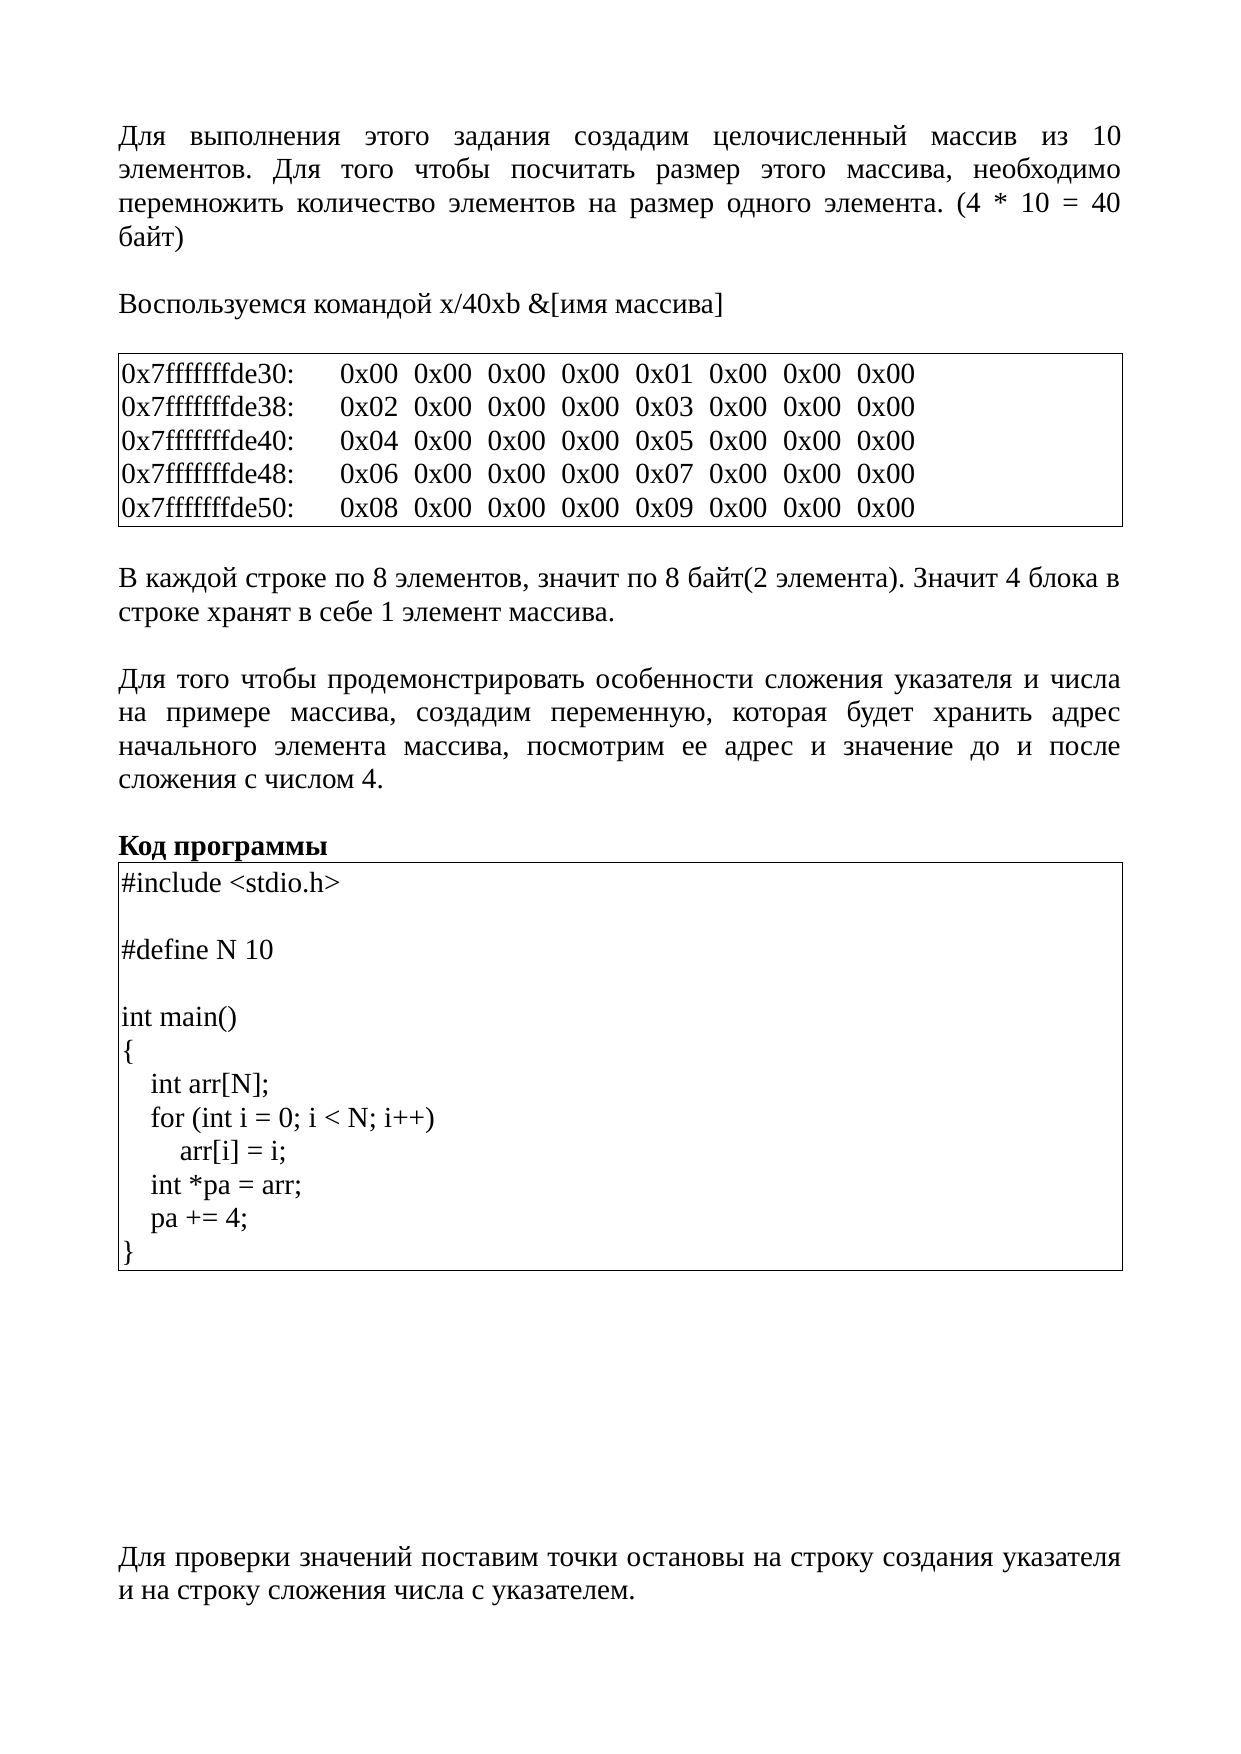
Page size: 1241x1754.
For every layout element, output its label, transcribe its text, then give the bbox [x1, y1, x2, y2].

text 0x7fffffffde48: 0x06 0x00 0x00 0x00 0x07 0x00 0x00 0x00 [119, 453, 1122, 487]
text arr[i] = i; [119, 1130, 1122, 1164]
text Воспользуемся командой x/40xb &[имя массива] [118, 286, 1122, 319]
text Код программы [118, 828, 1122, 862]
text } [119, 1231, 1122, 1270]
text Для выполнения этого задания создадим целочисленный массив из 10 элементов. Для того чтобы посчитать размер этого массива, необходимо перемножить количество элементов на размер одного элемента. (4 * 10 = 40 байт) [118, 118, 1122, 252]
text int *pa = arr; [119, 1164, 1122, 1197]
text В каждой строке по 8 элементов, значит по 8 байт(2 элемента). Значит 4 блока в строке хранят в себе 1 элемент массива. [118, 560, 1122, 627]
text int main() [119, 996, 1122, 1030]
text #include <stdio.h> [119, 863, 1122, 899]
text 0x7fffffffde38: 0x02 0x00 0x00 0x00 0x03 0x00 0x00 0x00 [119, 386, 1122, 420]
text #define N 10 [119, 929, 1122, 966]
text { [119, 1030, 1122, 1063]
text 0x7fffffffde40: 0x04 0x00 0x00 0x00 0x05 0x00 0x00 0x00 [119, 420, 1122, 453]
text Для проверки значений поставим точки остановы на строку создания указателя и на строку сложения числа с указателем. [118, 1539, 1122, 1606]
text Для того чтобы продемонстрировать особенности сложения указателя и числа на примере массива, создадим переменную, которая будет хранить адрес начального элемента массива, посмотрим ее адрес и значение до и после сложения с числом 4. [118, 661, 1122, 795]
text 0x7fffffffde50: 0x08 0x00 0x00 0x00 0x09 0x00 0x00 0x00 [119, 487, 1122, 526]
text for (int i = 0; i < N; i++) [119, 1097, 1122, 1130]
text pa += 4; [119, 1197, 1122, 1231]
text int arr[N]; [119, 1063, 1122, 1097]
text 0x7fffffffde30: 0x00 0x00 0x00 0x00 0x01 0x00 0x00 0x00 [119, 354, 1122, 386]
